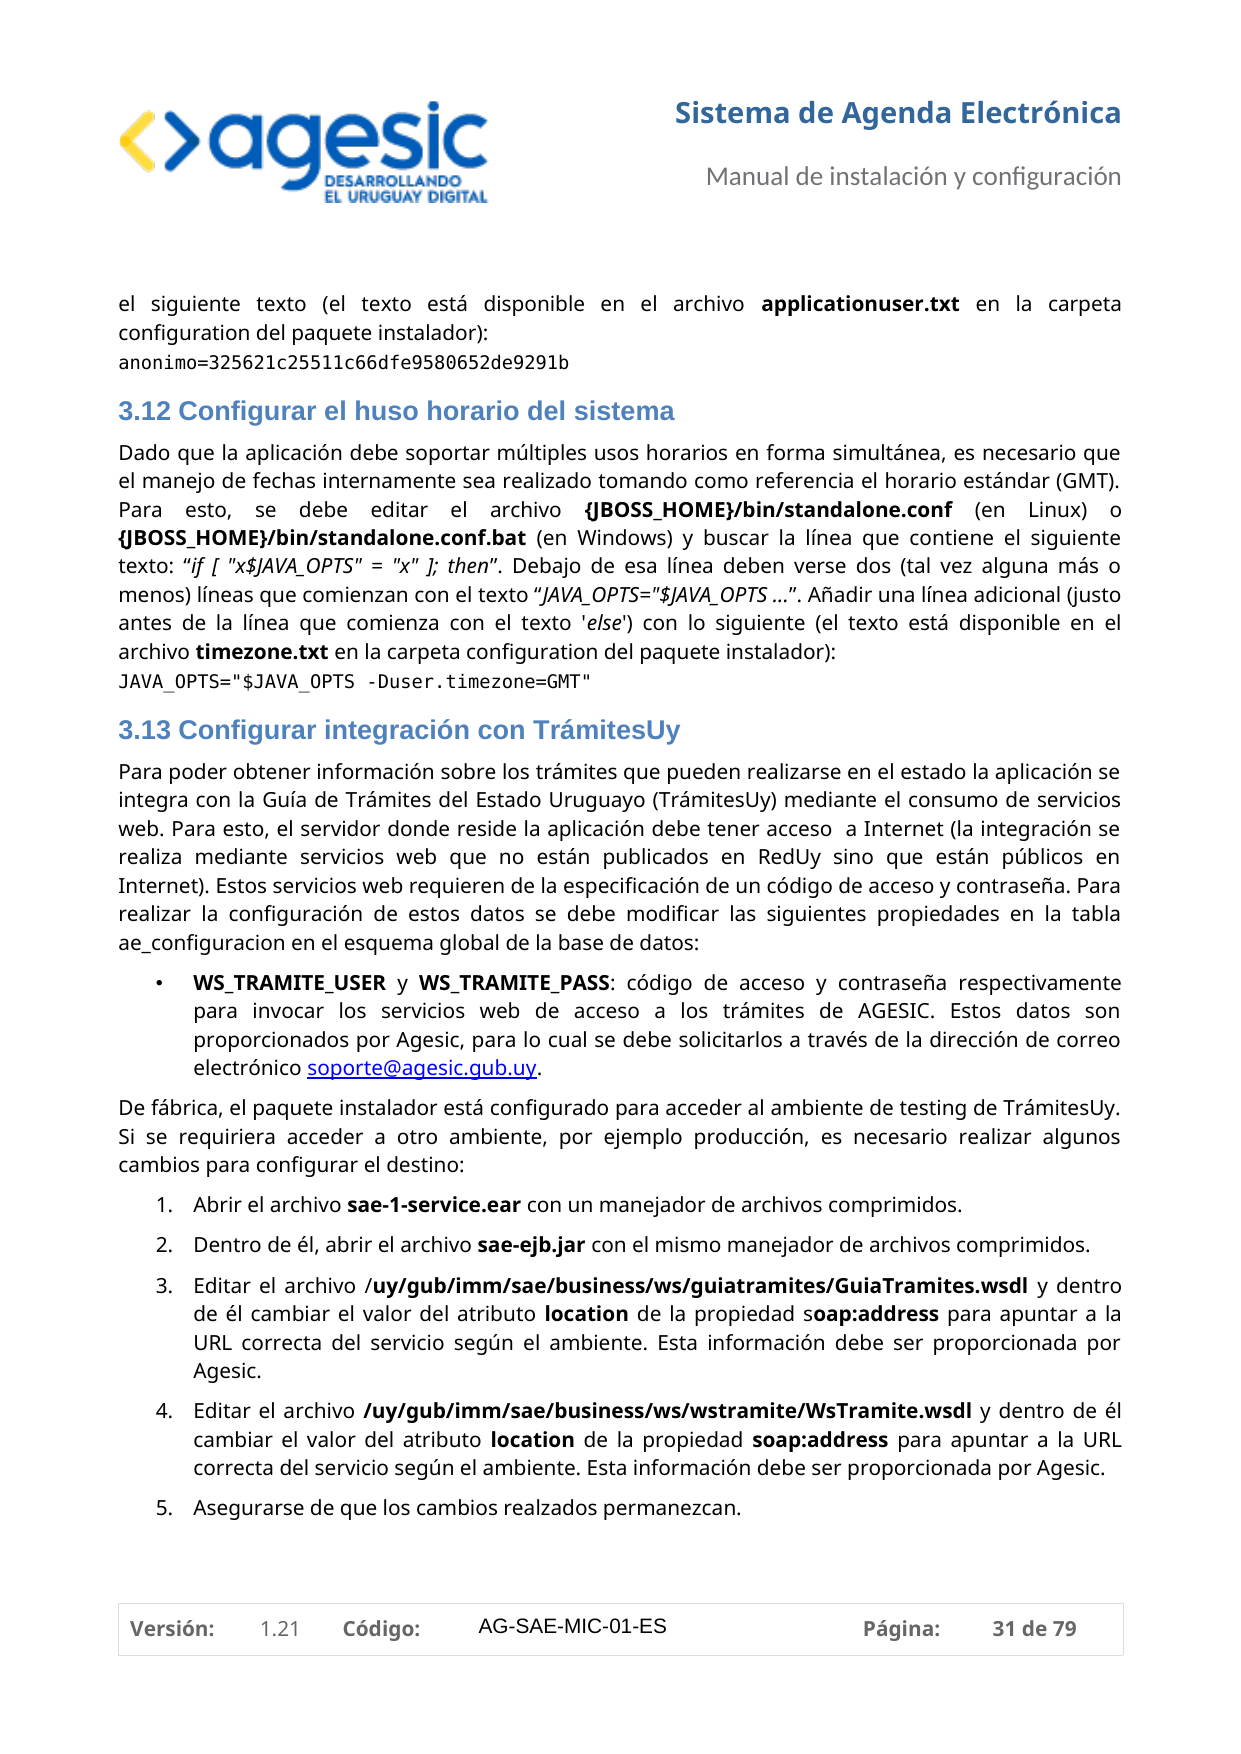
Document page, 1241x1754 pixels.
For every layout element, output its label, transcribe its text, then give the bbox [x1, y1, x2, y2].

subtitle Configurar integración con TrámitesUy [118, 714, 1122, 745]
list Editar el archivo /uy/gub/imm/sae/business/ws/wstramite/WsTramite.wsdl y dentro de él cambiar el valor del atributo location de la propiedad soap:address para apuntar a la URL correcta del servicio según el ambiente. Esta información debe ser proporcionada por Agesic. [156, 1396, 1122, 1482]
list Dentro de él, abrir el archivo sae-ejb.jar con el mismo manejador de archivos comprimidos. [156, 1231, 1122, 1259]
text anonimo=325621c25511c66dfe9580652de9291b [118, 352, 1122, 374]
text De fábrica, el paquete instalador está configurado para acceder al ambiente de testing de TrámitesUy. Si se requiriera acceder a otro ambiente, por ejemplo producción, es necesario realizar algunos cambios para configurar el destino: [118, 1093, 1122, 1179]
text el siguiente texto (el texto está disponible en el archivo applicationuser.txt en la carpeta configuration del paquete instalador): [118, 289, 1122, 346]
list WS_TRAMITE_USER y WS_TRAMITE_PASS: código de acceso y contraseña respectivamente para invocar los servicios web de acceso a los trámites de AGESIC. Estos datos son proporcionados por Agesic, para lo cual se debe solicitarlos a través de la dirección de correo electrónico soporte@agesic.gub.uy. [156, 968, 1122, 1082]
list Asegurarse de que los cambios realzados permanezcan. [156, 1493, 1122, 1522]
picture [119, 101, 489, 203]
text JAVA_OPTS="$JAVA_OPTS -Duser.timezone=GMT" [118, 671, 1122, 693]
text Para poder obtener información sobre los trámites que pueden realizarse en el estado la aplicación se integra con la Guía de Trámites del Estado Uruguayo (TrámitesUy) mediante el consumo de servicios web. Para esto, el servidor donde reside la aplicación debe tener acceso a Internet (la integración se realiza mediante servicios web que no están publicados en RedUy sino que están públicos en Internet). Estos servicios web requieren de la especificación de un código de acceso y contraseña. Para realizar la configuración de estos datos se debe modificar las siguientes propiedades en la tabla ae_configuracion en el esquema global de la base de datos: [118, 757, 1122, 956]
list Editar el archivo /uy/gub/imm/sae/business/ws/guiatramites/GuiaTramites.wsdl y dentro de él cambiar el valor del atributo location de la propiedad soap:address para apuntar a la URL correcta del servicio según el ambiente. Esta información debe ser proporcionada por Agesic. [156, 1271, 1122, 1384]
list Abrir el archivo sae-1-service.ear con un manejador de archivos comprimidos. [156, 1190, 1122, 1219]
text Dado que la aplicación debe soportar múltiples usos horarios en forma simultánea, es necesario que el manejo de fechas internamente sea realizado tomando como referencia el horario estándar (GMT). Para esto, se debe editar el archivo {JBOSS_HOME}/bin/standalone.conf (en Linux) o {JBOSS_HOME}/bin/standalone.conf.bat (en Windows) y buscar la línea que contiene el siguiente texto: “if [ "x$JAVA_OPTS" = "x" ]; then”. Debajo de esa línea deben verse dos (tal vez alguna más o menos) líneas que comienzan con el texto “JAVA_OPTS="$JAVA_OPTS ...”. Añadir una línea adicional (justo antes de la línea que comienza con el texto 'else') con lo siguiente (el texto está disponible en el archivo timezone.txt en la carpeta configuration del paquete instalador): [118, 438, 1122, 665]
subtitle Configurar el huso horario del sistema [118, 395, 1122, 426]
